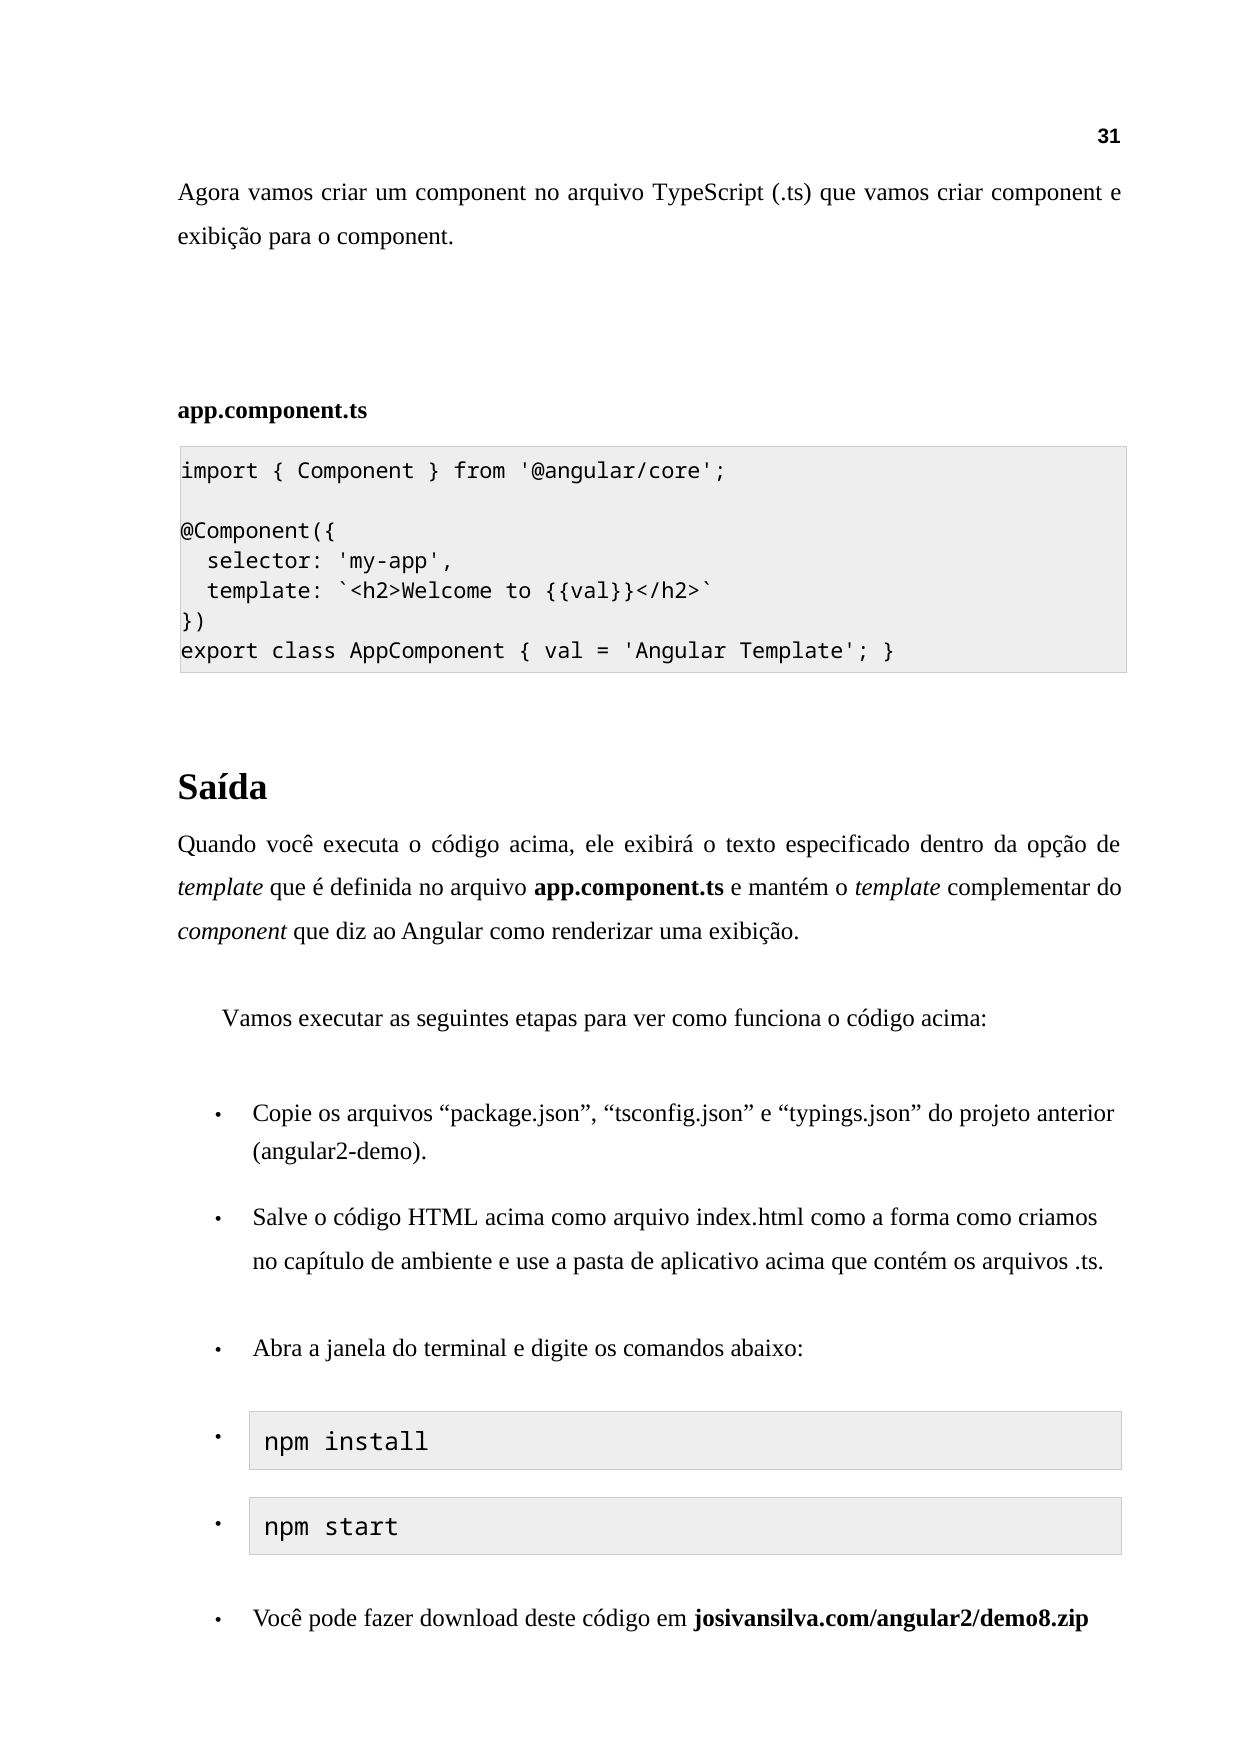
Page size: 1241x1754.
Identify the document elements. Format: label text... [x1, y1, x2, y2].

text Agora vamos criar um component no arquivo TypeScript (.ts) que vamos criar component e exibição para o component. [177, 177, 1122, 250]
text Saída [177, 764, 1122, 807]
text app.component.ts [177, 395, 1122, 424]
list Abra a janela do terminal e digite os comandos abaixo: [215, 1333, 1122, 1362]
text Quando você executa o código acima, ele exibirá o texto especificado dentro da opção de template que é definida no arquivo app.component.ts e mantém o template complementar do component que diz ao Angular como renderizar uma exibição. [177, 828, 1122, 944]
list Copie os arquivos “package.json”, “tsconfig.json” e “typings.json” do projeto anterior (angular2-demo). [215, 1090, 1122, 1165]
list Salve o código HTML acima como arquivo index.html como a forma como criamos no capítulo de ambiente e use a pasta de aplicativo acima que contém os arquivos .ts. [215, 1202, 1122, 1275]
text Vamos executar as seguintes etapas para ver como funciona o código acima: [177, 1003, 1122, 1032]
list Você pode fazer download deste código em josivansilva.com/angular2/demo8.zip [215, 1594, 1122, 1632]
